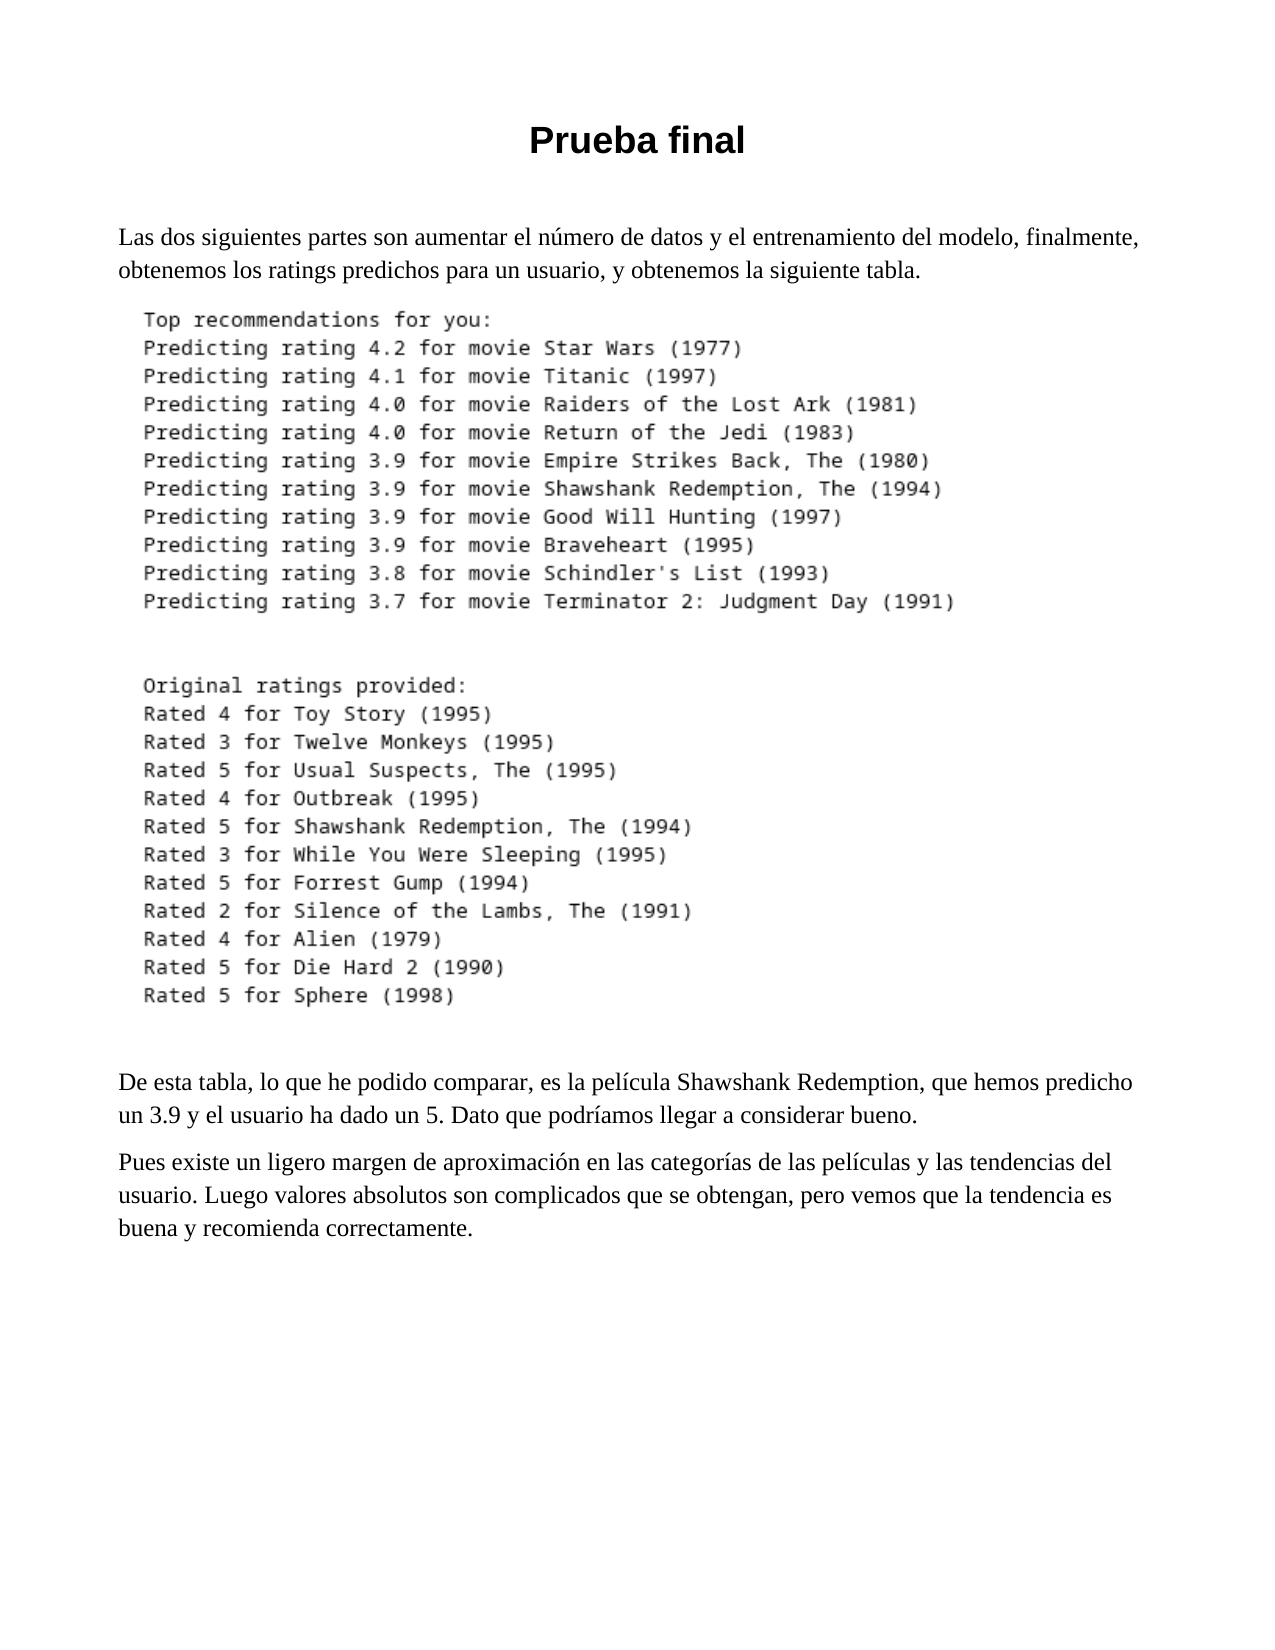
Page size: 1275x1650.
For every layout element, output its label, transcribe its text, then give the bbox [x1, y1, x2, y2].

text Las dos siguientes partes son aumentar el número de datos y el entrenamiento del modelo, finalmente, obtenemos los ratings predichos para un usuario, y obtenemos la siguiente tabla. [118, 222, 1157, 284]
picture [139, 302, 1136, 1015]
subtitle Prueba final [118, 118, 1157, 162]
text Pues existe un ligero margen de aproximación en las categorías de las películas y las tendencias del usuario. Luego valores absolutos son complicados que se obtengan, pero vemos que la tendencia es buena y recomienda correctamente. [118, 1147, 1157, 1242]
text De esta tabla, lo que he podido comparar, es la película Shawshank Redemption, que hemos predicho un 3.9 y el usuario ha dado un 5. Dato que podríamos llegar a considerar bueno. [118, 1067, 1157, 1129]
